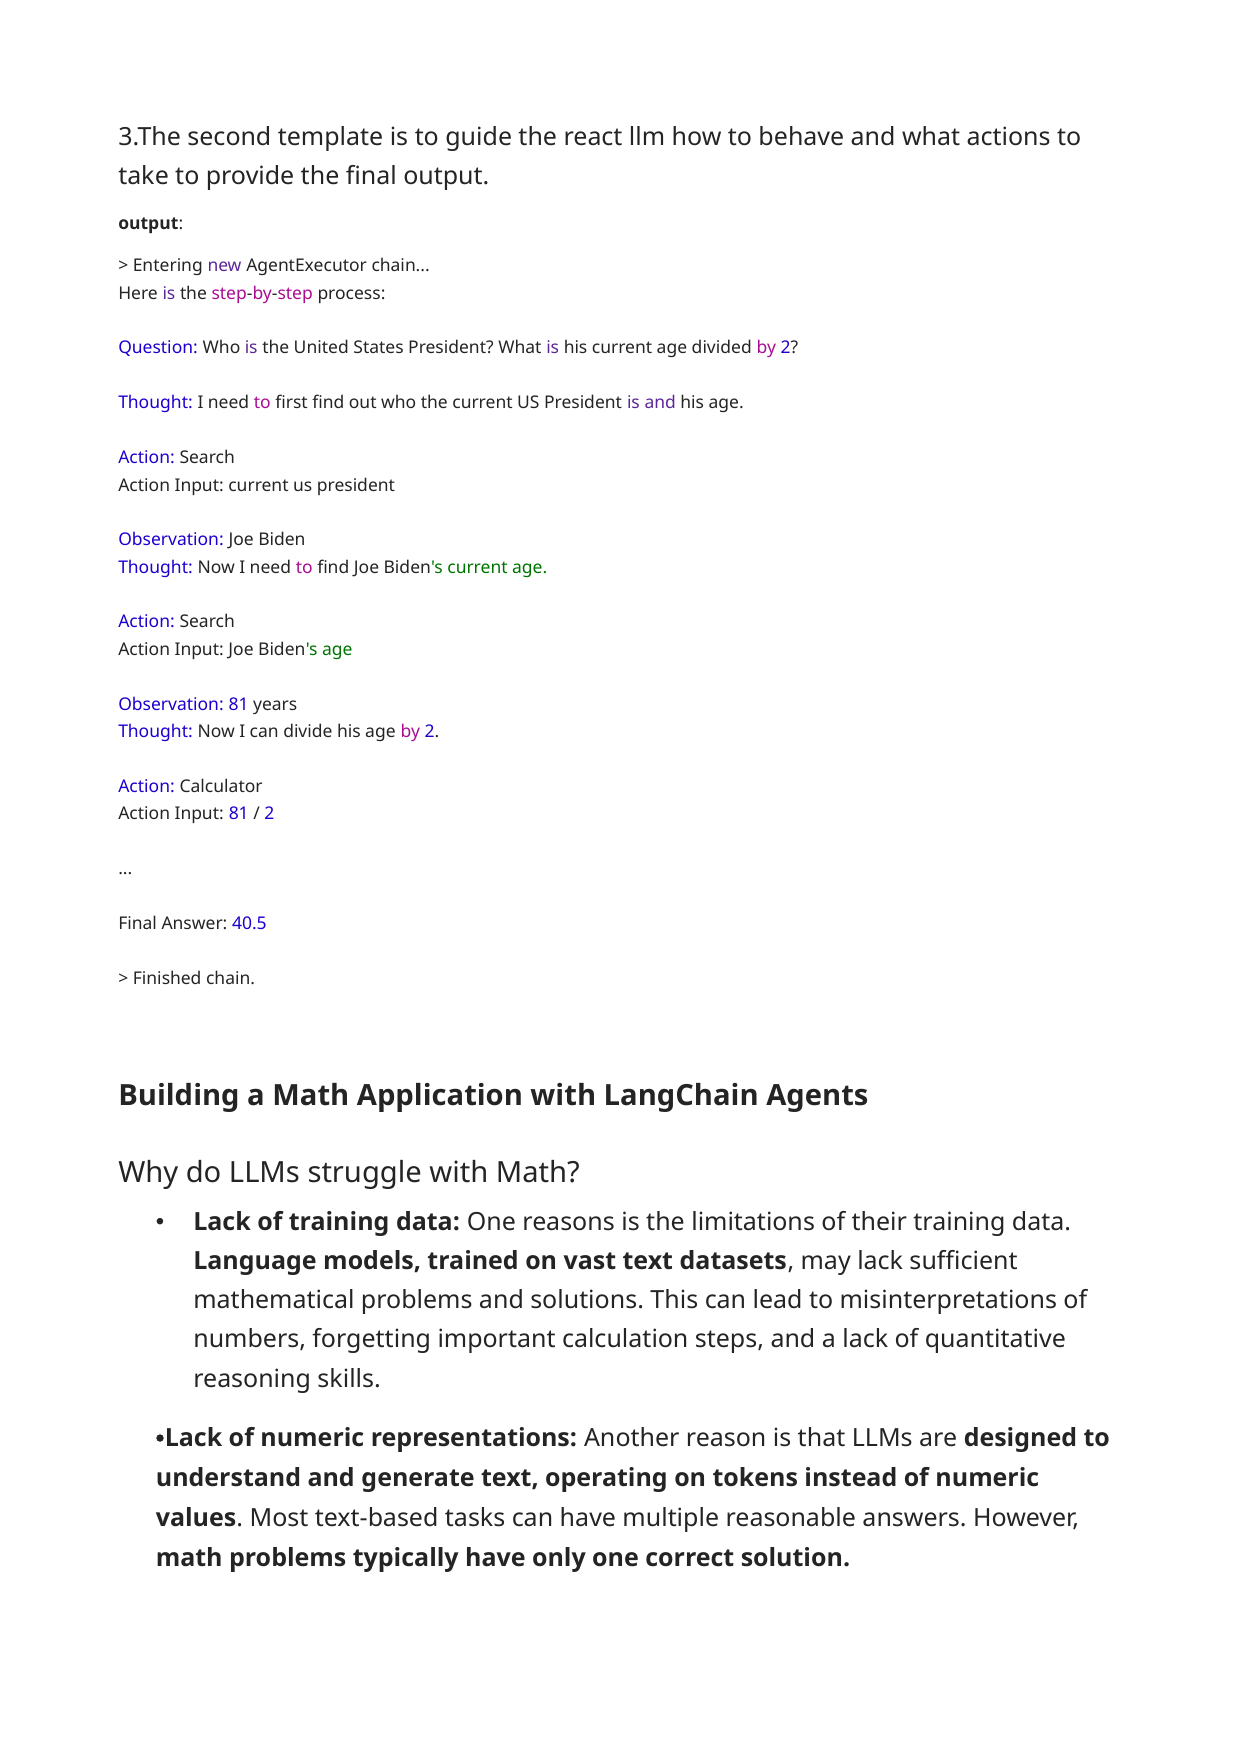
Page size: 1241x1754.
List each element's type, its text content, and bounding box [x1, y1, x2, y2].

list Lack of numeric representations: Another reason is that LLMs are designed to understand and generate text, operating on tokens instead of numeric values. Most text-based tasks can have multiple reasonable answers. However, math problems typically have only one correct solution. [156, 1414, 1122, 1574]
subtitle Building a Math Application with LangChain Agents [118, 1074, 1122, 1114]
text > Entering new AgentExecutor chain... Here is the step-by-step process: Question: Who is the United States President? What is his current age divided by 2? Thought: I need to first find out who the current US President is and his age. Action: Search Action Input: current us president Observation: Joe Biden Thought: Now I need to find Joe Biden's current age. Action: Search Action Input: Joe Biden's age Observation: 81 years Thought: Now I can divide his age by 2. Action: Calculator Action Input: 81 / 2 ... Final Answer: 40.5 > Finished chain. [118, 253, 1122, 989]
text output: [118, 211, 1122, 235]
text 3.The second template is to guide the react llm how to behave and what actions to take to provide the final output. [118, 118, 1122, 191]
subtitle Why do LLMs struggle with Math? [118, 1151, 1122, 1191]
list Lack of training data: One reasons is the limitations of their training data. Language models, trained on vast text datasets, may lack sufficient mathematical problems and solutions. This can lead to misinterpretations of numbers, forgetting important calculation steps, and a lack of quantitative reasoning skills. [156, 1204, 1122, 1394]
